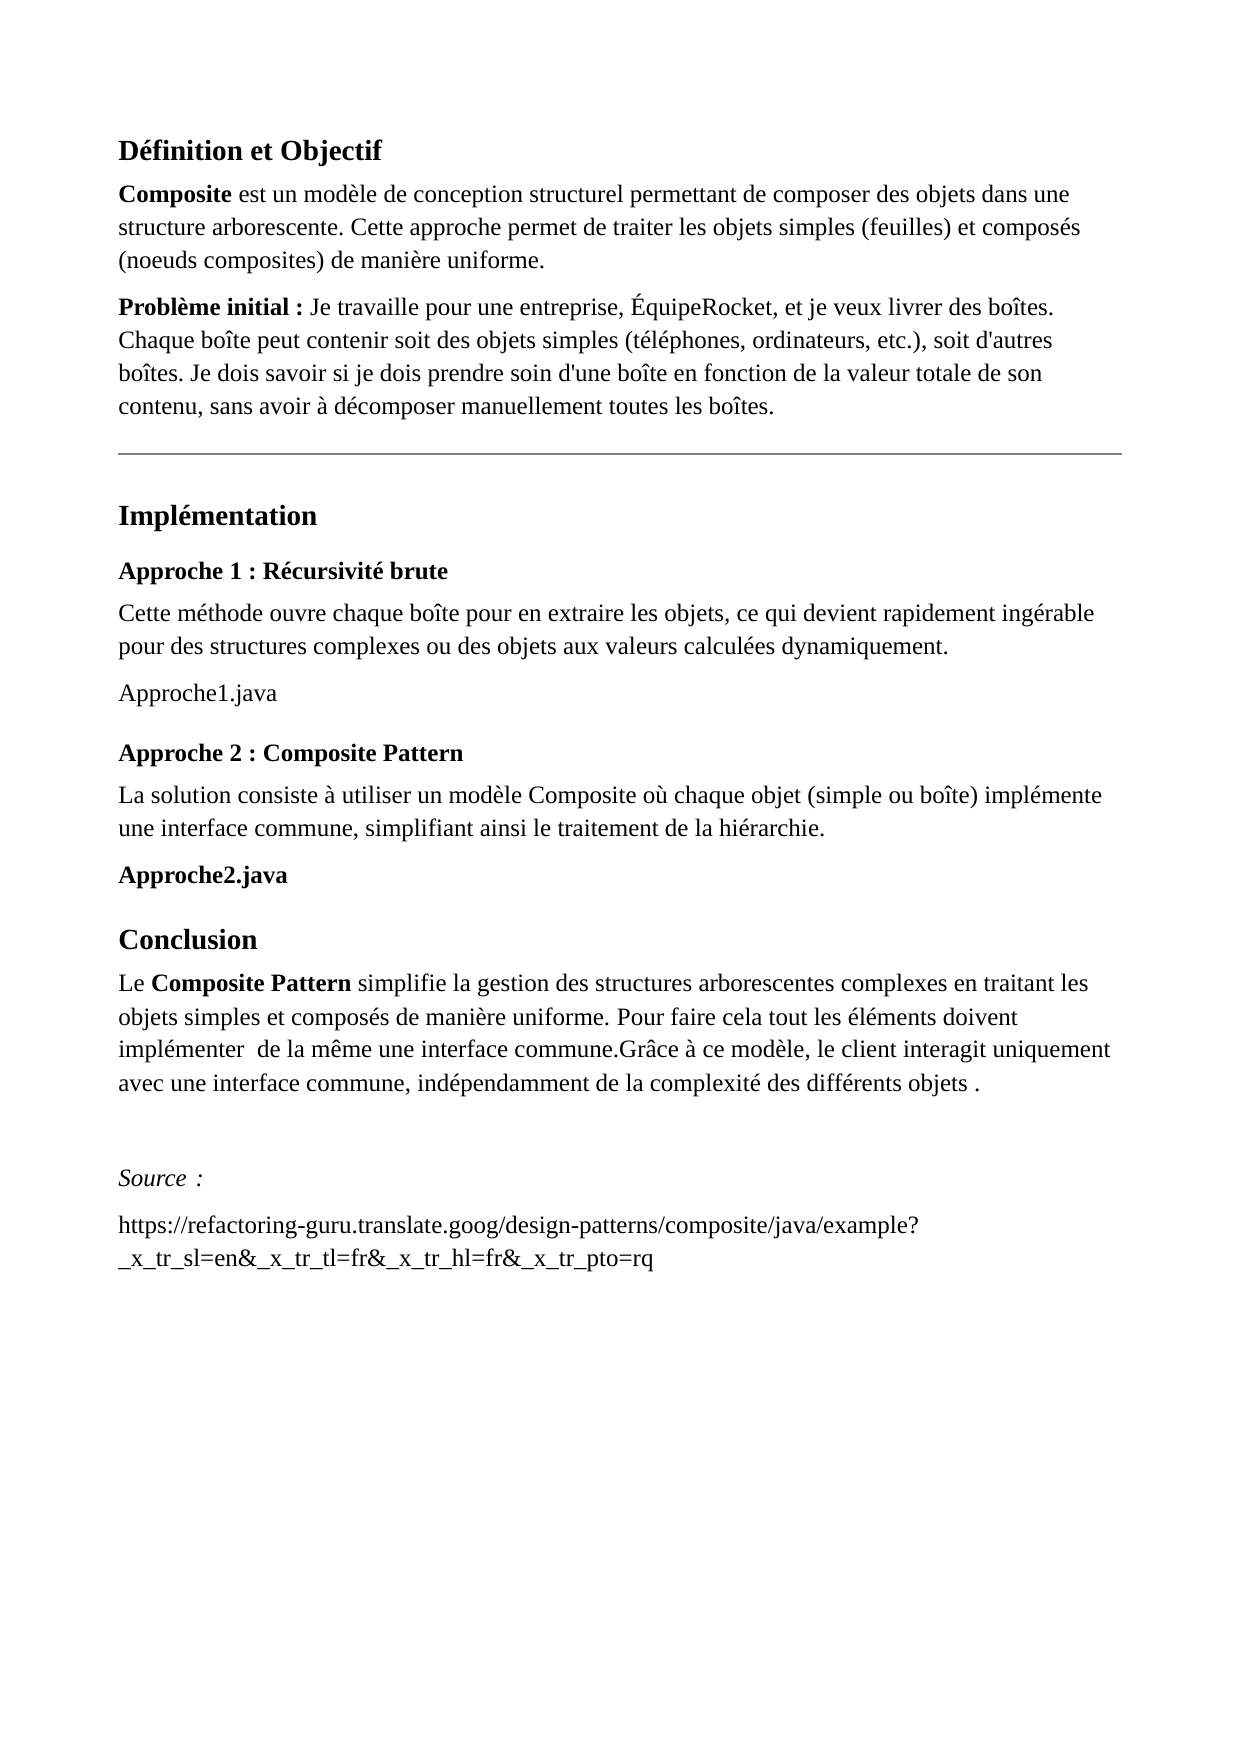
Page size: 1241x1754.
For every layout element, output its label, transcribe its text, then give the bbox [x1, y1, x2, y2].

text Composite est un modèle de conception structurel permettant de composer des objets dans une structure arborescente. Cette approche permet de traiter les objets simples (feuilles) et composés (noeuds composites) de manière uniforme. [118, 179, 1122, 273]
text Source : [118, 1163, 1122, 1192]
subtitle Conclusion [118, 922, 1122, 956]
text Approche2.java [118, 860, 1122, 889]
text https://refactoring-guru.translate.goog/design-patterns/composite/java/example?_x_tr_sl=en&_x_tr_tl=fr&_x_tr_hl=fr&_x_tr_pto=rq [118, 1210, 1122, 1272]
text Cette méthode ouvre chaque boîte pour en extraire les objets, ce qui devient rapidement ingérable pour des structures complexes ou des objets aux valeurs calculées dynamiquement. [118, 598, 1122, 659]
subtitle Approche 1 : Récursivité brute [118, 556, 1122, 585]
text Problème initial : Je travaille pour une entreprise, ÉquipeRocket, et je veux livrer des boîtes. Chaque boîte peut contenir soit des objets simples (téléphones, ordinateurs, etc.), soit d'autres boîtes. Je dois savoir si je dois prendre soin d'une boîte en fonction de la valeur totale de son contenu, sans avoir à décomposer manuellement toutes les boîtes. [118, 292, 1122, 420]
text Le Composite Pattern simplifie la gestion des structures arborescentes complexes en traitant les objets simples et composés de manière uniforme. Pour faire cela tout les éléments doivent implémenter de la même une interface commune.Grâce à ce modèle, le client interagit uniquement avec une interface commune, indépendamment de la complexité des différents objets . [118, 968, 1122, 1096]
subtitle Définition et Objectif [118, 133, 1122, 166]
text Approche1.java [118, 678, 1122, 707]
text La solution consiste à utiliser un modèle Composite où chaque objet (simple ou boîte) implémente une interface commune, simplifiant ainsi le traitement de la hiérarchie. [118, 780, 1122, 841]
subtitle Approche 2 : Composite Pattern [118, 738, 1122, 767]
subtitle Implémentation [118, 498, 1122, 531]
